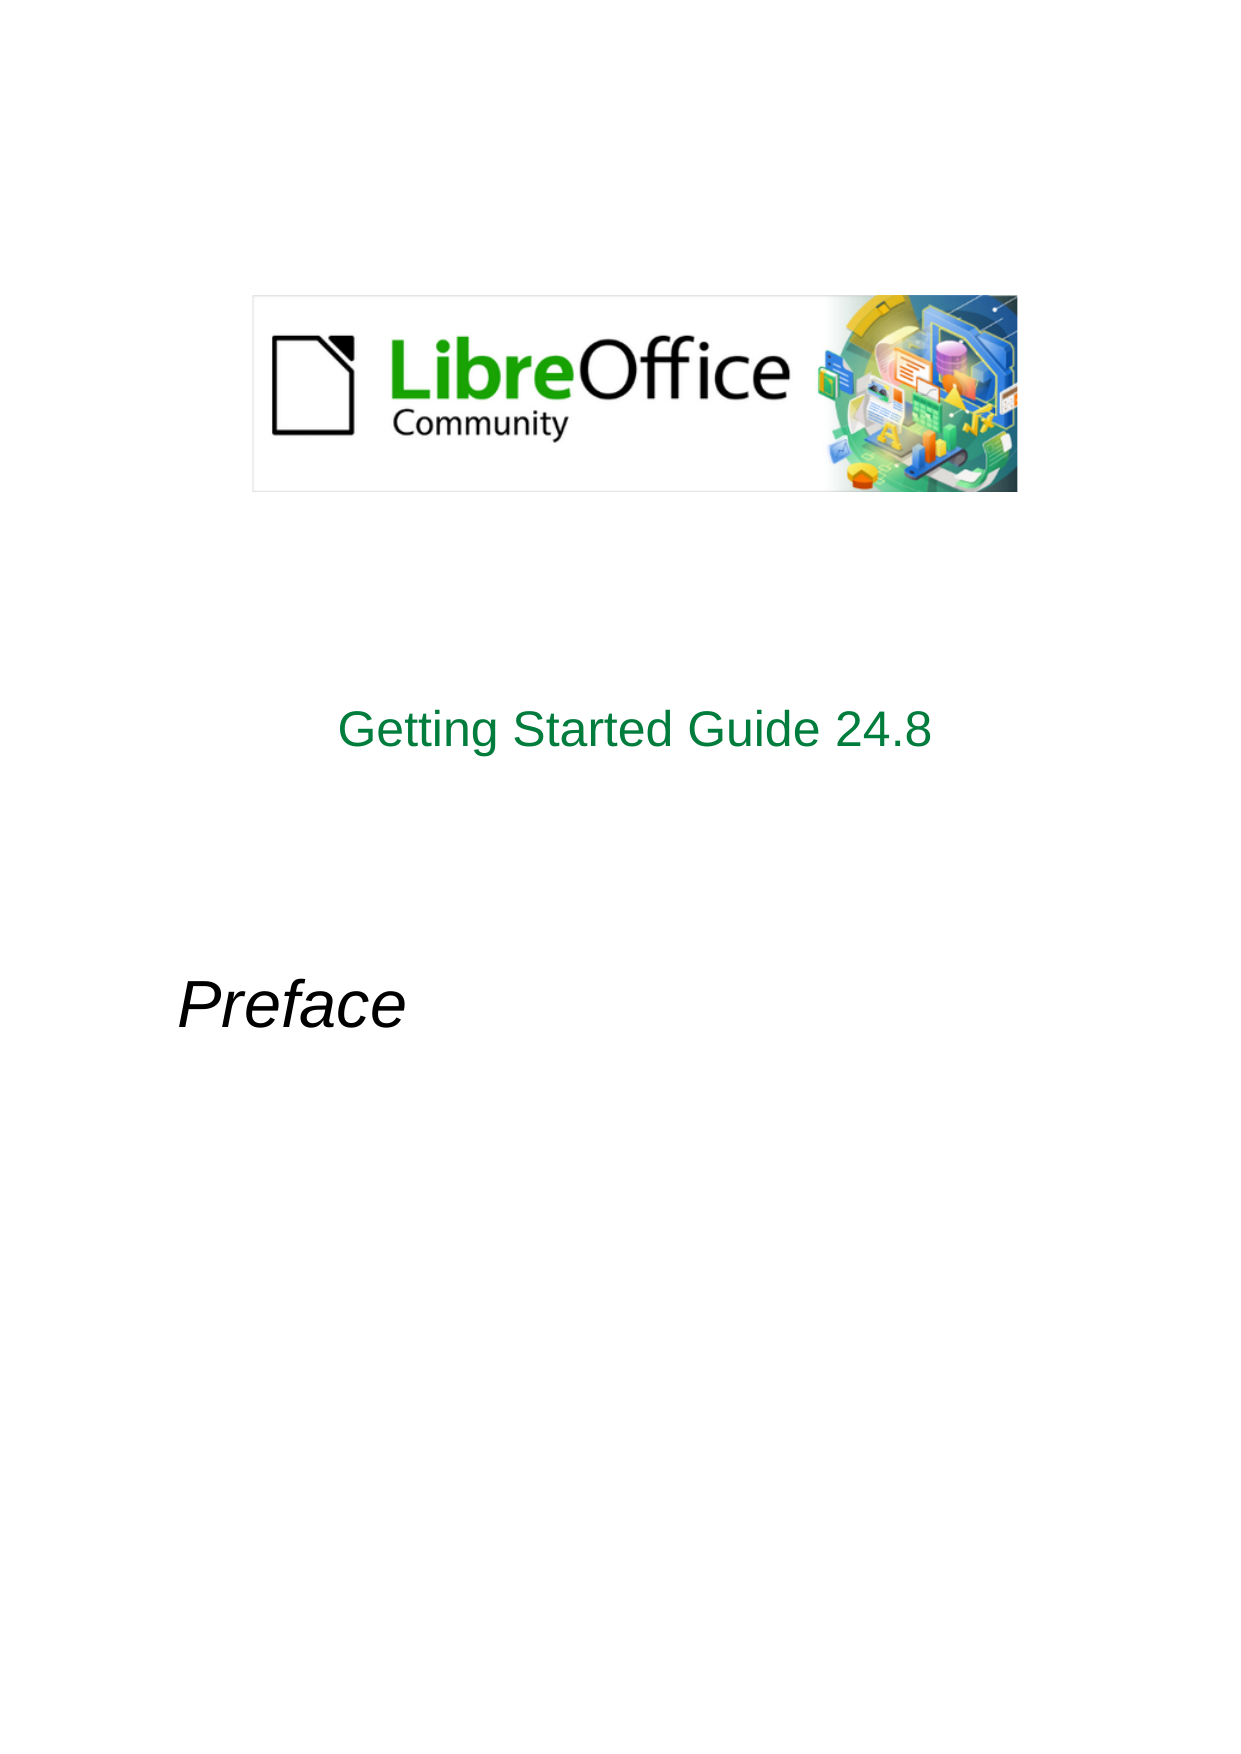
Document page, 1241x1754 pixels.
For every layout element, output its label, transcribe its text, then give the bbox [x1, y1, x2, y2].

picture [252, 295, 1018, 492]
text Getting Started Guide 24.8 [177, 699, 1093, 757]
title Preface [177, 965, 1093, 1042]
